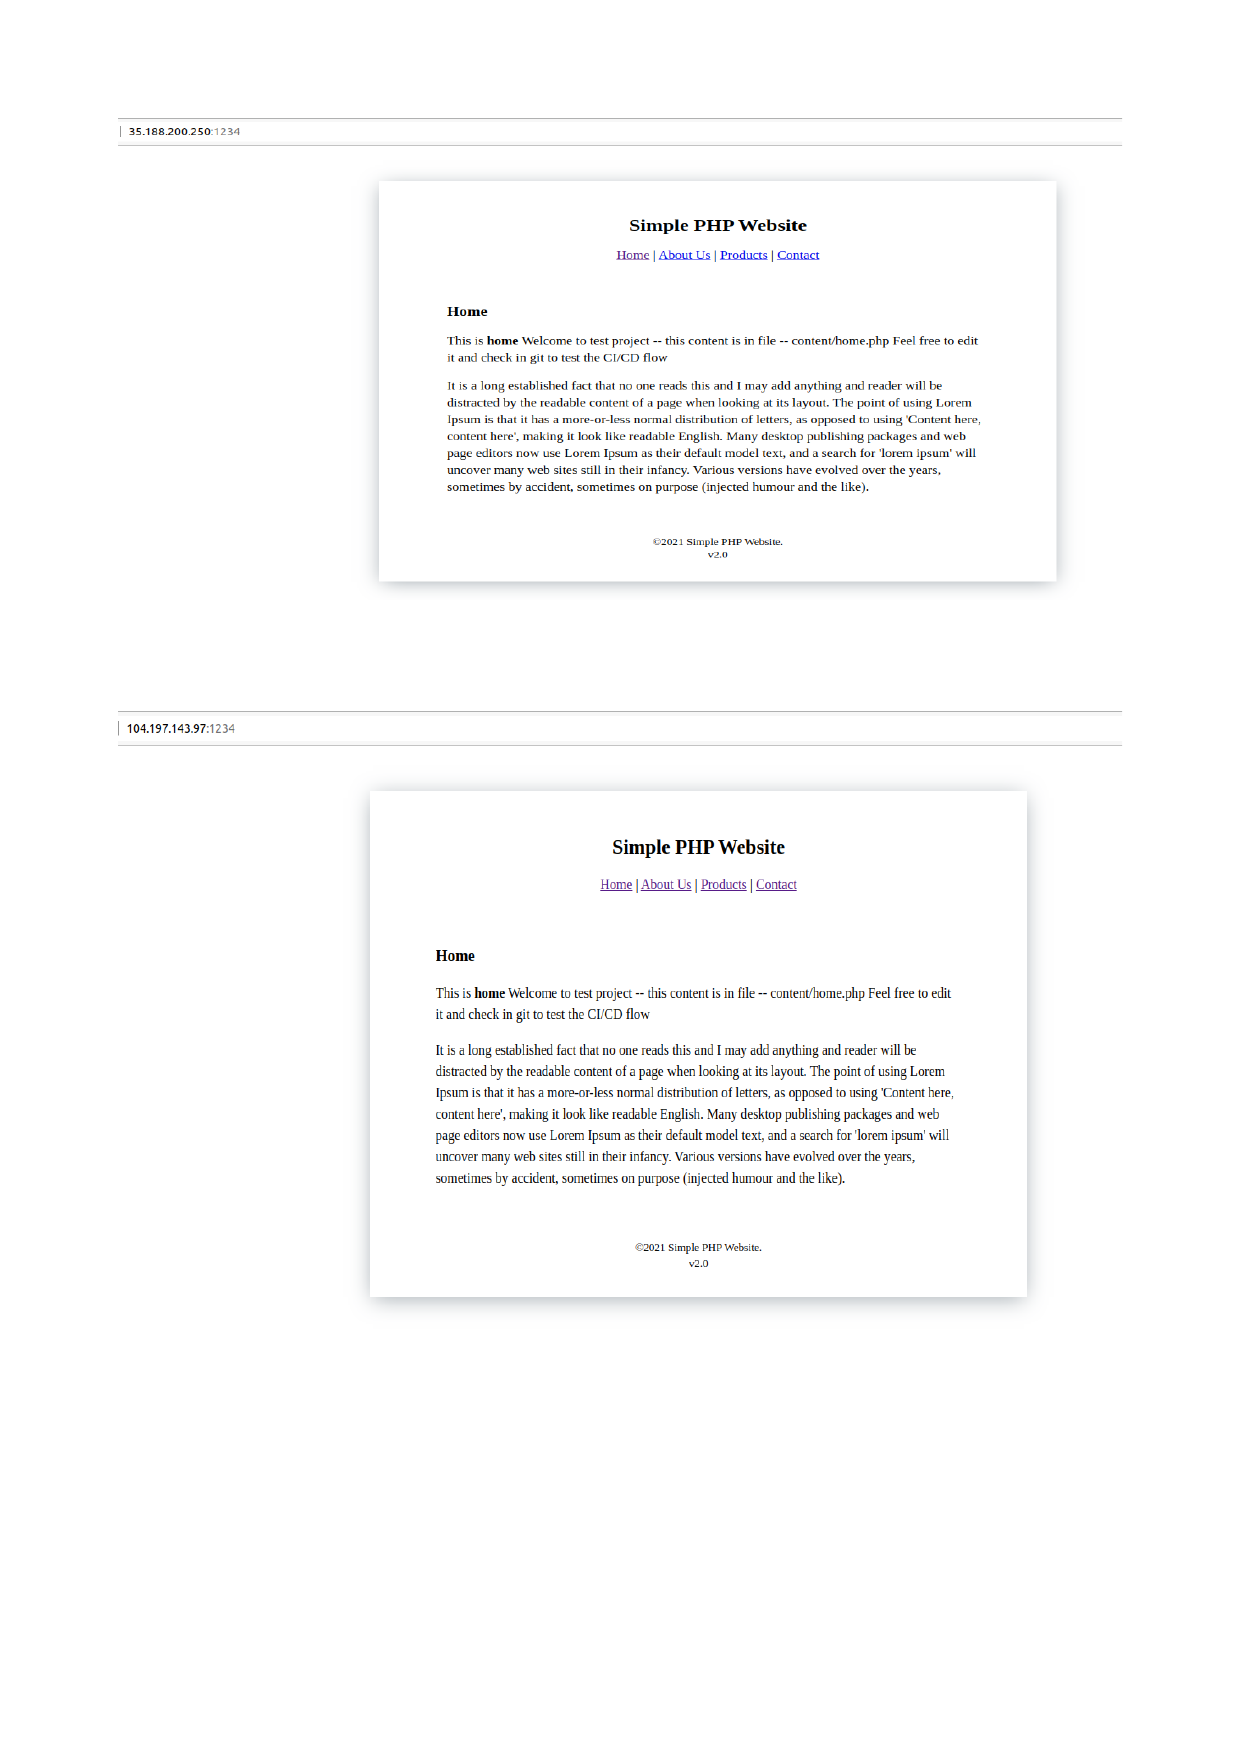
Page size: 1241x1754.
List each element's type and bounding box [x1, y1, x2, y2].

picture [118, 711, 1123, 1329]
picture [118, 118, 1123, 600]
